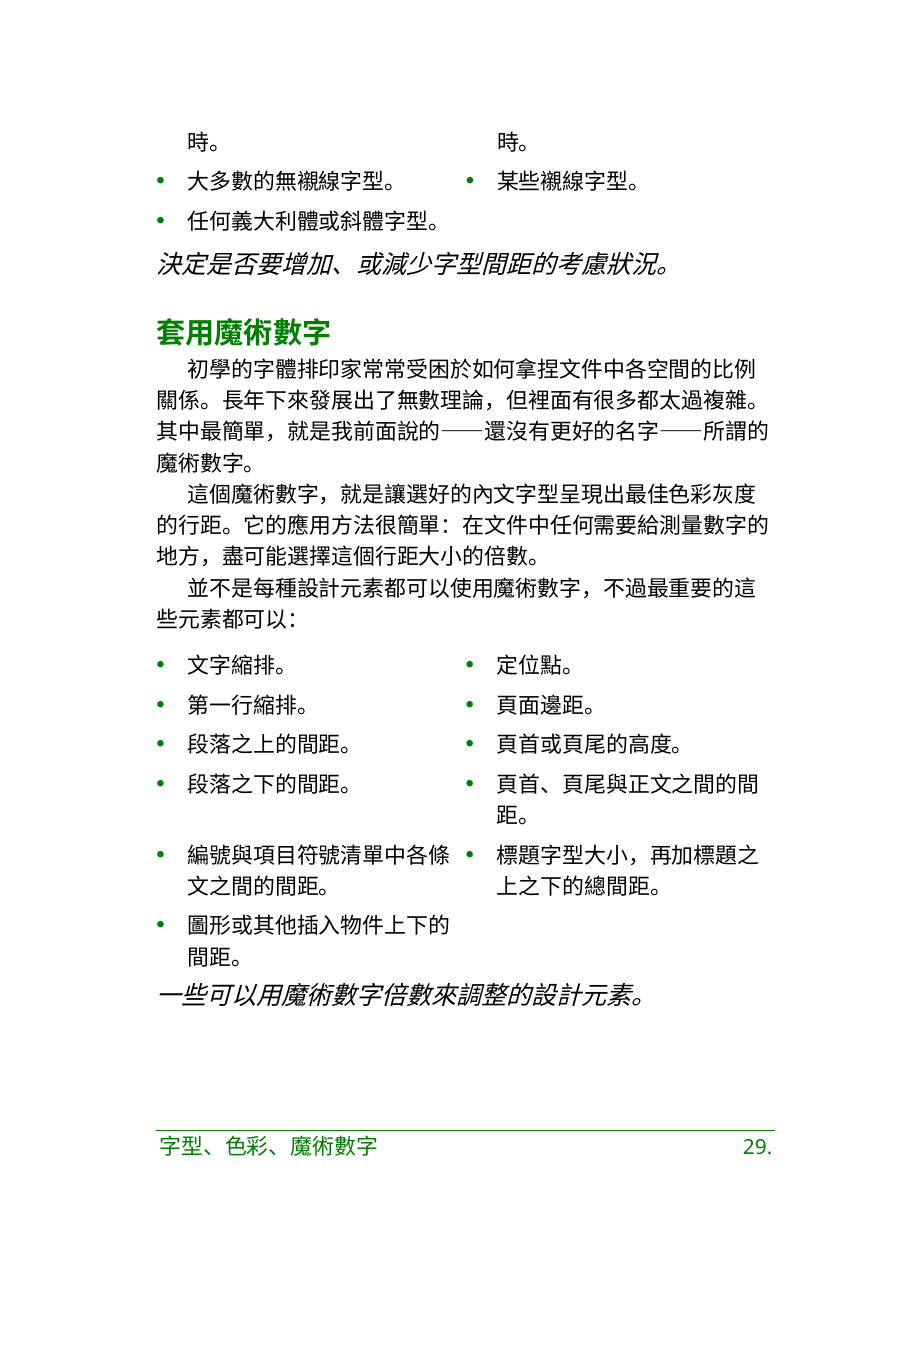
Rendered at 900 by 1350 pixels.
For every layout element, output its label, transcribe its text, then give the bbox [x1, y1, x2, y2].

table_header 文字縮排。 [156, 649, 465, 688]
table_cell [466, 204, 775, 244]
text 這個魔術數字，就是讓選好的內文字型呈現出最佳色彩灰度的行距。它的應用方法很簡單：在文件中任何需要給測量數字的地方，盡可能選擇這個行距大小的倍數。 [156, 477, 775, 571]
table_header 定位點。 [465, 649, 775, 688]
table_cell 標題字型大小，再加標題之上之下的總間距。 [465, 838, 775, 909]
table_cell 頁面邊距。 [465, 688, 775, 728]
table_cell 任何義大利體或斜體字型。 [156, 204, 466, 244]
table_cell 大多數的無襯線字型。 [156, 165, 466, 204]
table_cell 段落之下的間距。 [156, 767, 465, 838]
table_cell 字型的羅馬體看起來太黑時。 [156, 125, 466, 164]
table_cell 頁首或頁尾的高度。 [465, 728, 775, 767]
table_cell 編號與項目符號清單中各條文之間的間距。 [156, 838, 465, 909]
table_cell 第一行縮排。 [156, 688, 465, 728]
table_cell 一些可以用魔術數字倍數來調整的設計元素。 [156, 975, 775, 1016]
table_cell 圖形或其他插入物件上下的間距。 [156, 909, 465, 974]
table_cell 某些襯線字型。 [466, 165, 775, 204]
table_cell 決定是否要增加、或減少字型間距的考慮狀況。 [156, 244, 775, 279]
table_cell 字型的羅馬體看起來太亮時。 [466, 125, 775, 164]
table_cell [465, 909, 775, 974]
text 並不是每種設計元素都可以使用魔術數字，不過最重要的這些元素都可以： [156, 571, 775, 633]
text 初學的字體排印家常常受困於如何拿捏文件中各空間的比例關係。長年下來發展出了無數理論，但裡面有很多都太過複雜。其中最簡單，就是我前面說的——還沒有更好的名字——所謂的魔術數字。 [156, 352, 775, 477]
subtitle 套用魔術數字 [156, 310, 775, 352]
table_cell 頁首、頁尾與正文之間的間距。 [465, 767, 775, 838]
table_cell 段落之上的間距。 [156, 728, 465, 767]
